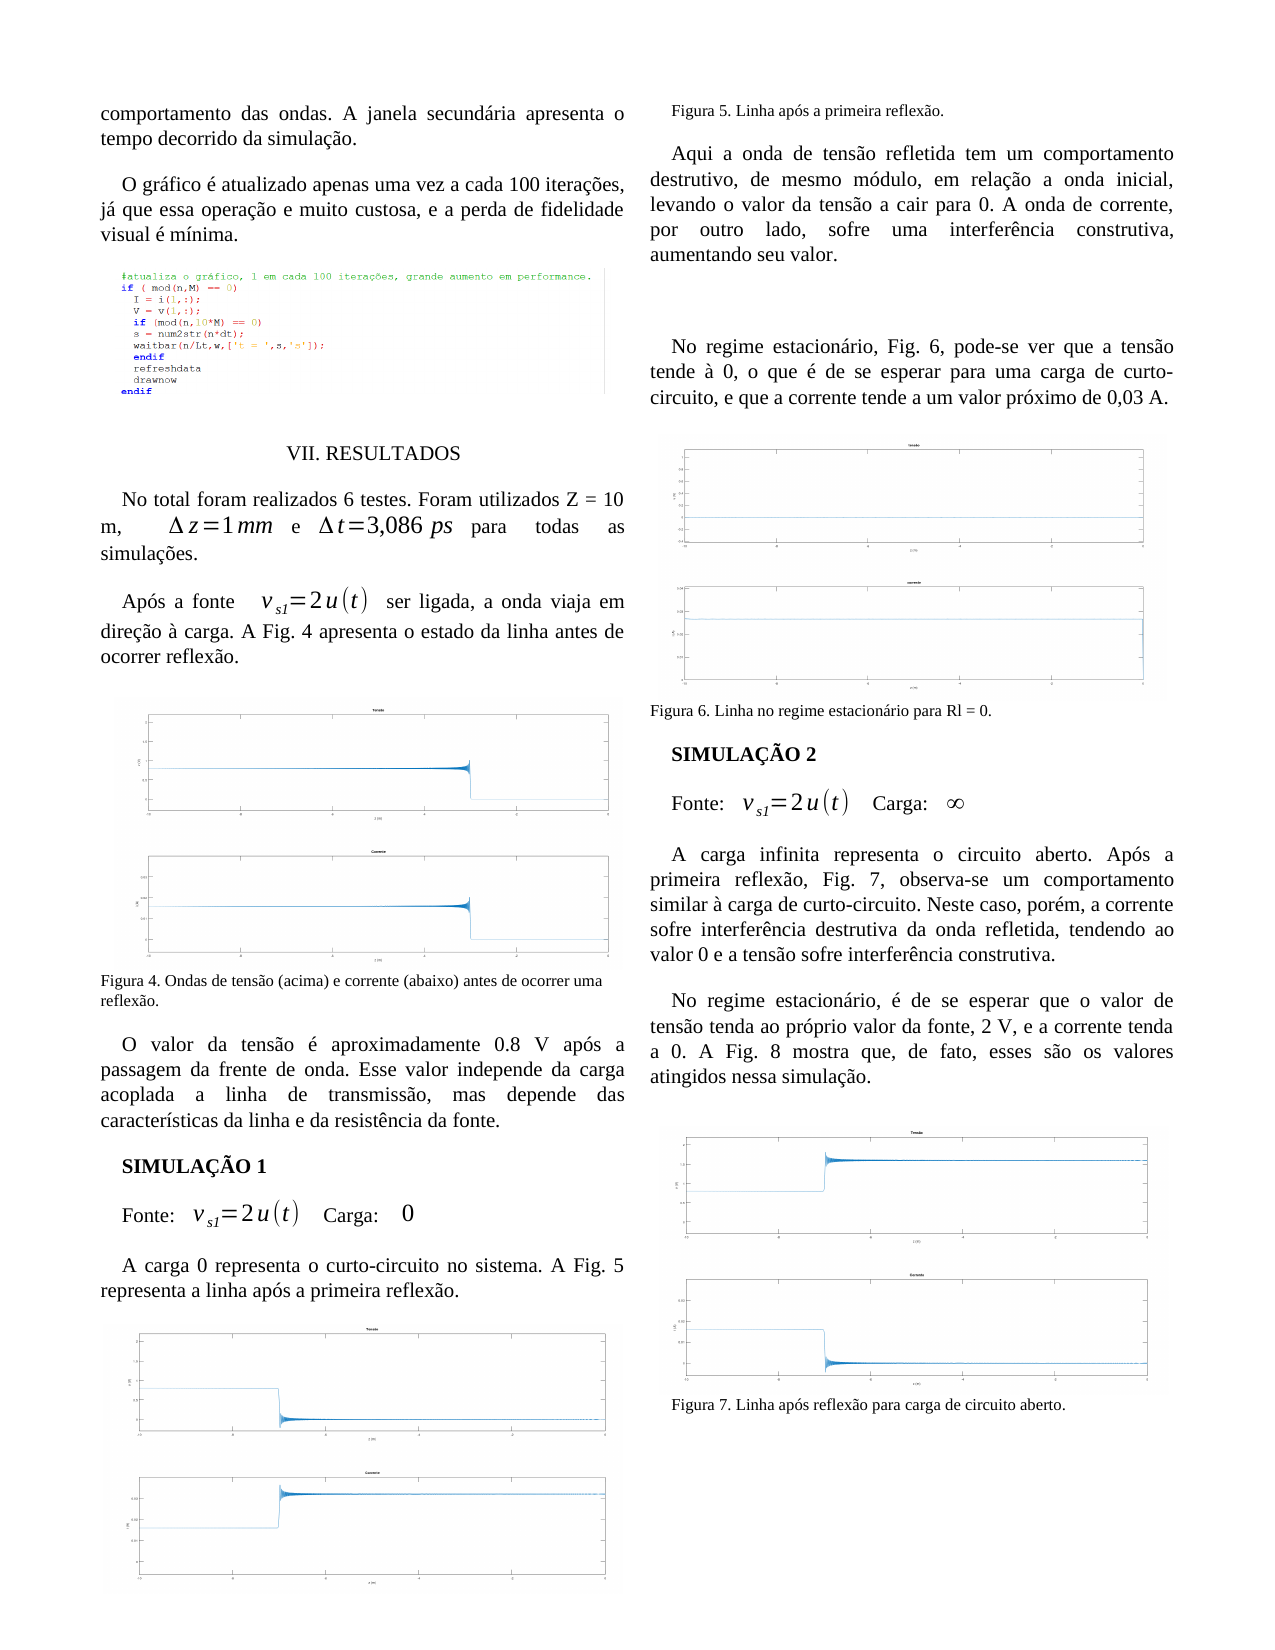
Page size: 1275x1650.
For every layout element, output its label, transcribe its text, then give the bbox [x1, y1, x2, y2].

text Figura 7. Linha após reflexão para carga de circuito aberto. [650, 1110, 1174, 1414]
picture [658, 1126, 1169, 1395]
text O gráfico é atualizado apenas uma vez a cada 100 iterações, já que essa operação e muito custosa, e a perda de fidelidade visual é mínima. [100, 172, 625, 246]
text No regime estacionário, é de se esperar que o valor de tensão tenda ao próprio valor da fonte, 2 V, e a corrente tenda a 0. A Fig. 8 mostra que, de fato, esses são os valores atingidos nessa simulação. [650, 988, 1174, 1088]
text Fonte: Carga: [650, 788, 1174, 819]
picture [657, 434, 1168, 701]
text A carga infinita representa o circuito aberto. Após a primeira reflexão, Fig. 7, observa-se um comportamento similar à carga de curto-circuito. Neste caso, porém, a corrente sofre interferência destrutiva da onda refletida, tendendo ao valor 0 e a tensão sofre interferência construtiva. [650, 842, 1174, 966]
picture [102, 1324, 623, 1594]
text Figura 6. Linha no regime estacionário para Rl = 0. [650, 431, 1174, 720]
text A carga 0 representa o curto-circuito no sistema. A Fig. 5 representa a linha após a primeira reflexão. [100, 1253, 625, 1302]
text comportamento das ondas. A janela secundária apresenta o tempo decorrido da simulação. [100, 100, 625, 150]
picture [113, 697, 623, 970]
text Figura 4. Ondas de tensão (acima) e corrente (abaixo) antes de ocorrer uma reflexão. [100, 690, 625, 1010]
picture [114, 268, 611, 394]
text Figura 5. Linha após a primeira reflexão. [650, 100, 1174, 119]
text Aqui a onda de tensão refletida tem um comportamento destrutivo, de mesmo módulo, em relação a onda inicial, levando o valor da tensão a cair para 0. A onda de corrente, por outro lado, sofre uma interferência construtiva, aumentando seu valor. [650, 141, 1174, 266]
text Após a fonte ser ligada, a onda viaja em direção à carga. A Fig. 4 apresenta o estado da linha antes de ocorrer reflexão. [100, 586, 625, 668]
text Fonte: Carga: [100, 1200, 625, 1231]
text VII. RESULTADOS [100, 440, 625, 464]
text SIMULAÇÃO 2 [650, 742, 1174, 766]
text No regime estacionário, Fig. 6, pode-se ver que a tensão tende à 0, o que é de se esperar para uma carga de curto-circuito, e que a corrente tende a um valor próximo de 0,03 A. [650, 334, 1174, 409]
text SIMULAÇÃO 1 [100, 1154, 625, 1178]
text No total foram realizados 6 testes. Foram utilizados Z = 10 m, epara todas as simulações. [100, 486, 625, 564]
text O valor da tensão é aproximadamente 0.8 V após a passagem da frente de onda. Esse valor independe da carga acoplada a linha de transmissão, mas depende das características da linha e da resistência da fonte. [100, 1032, 625, 1132]
